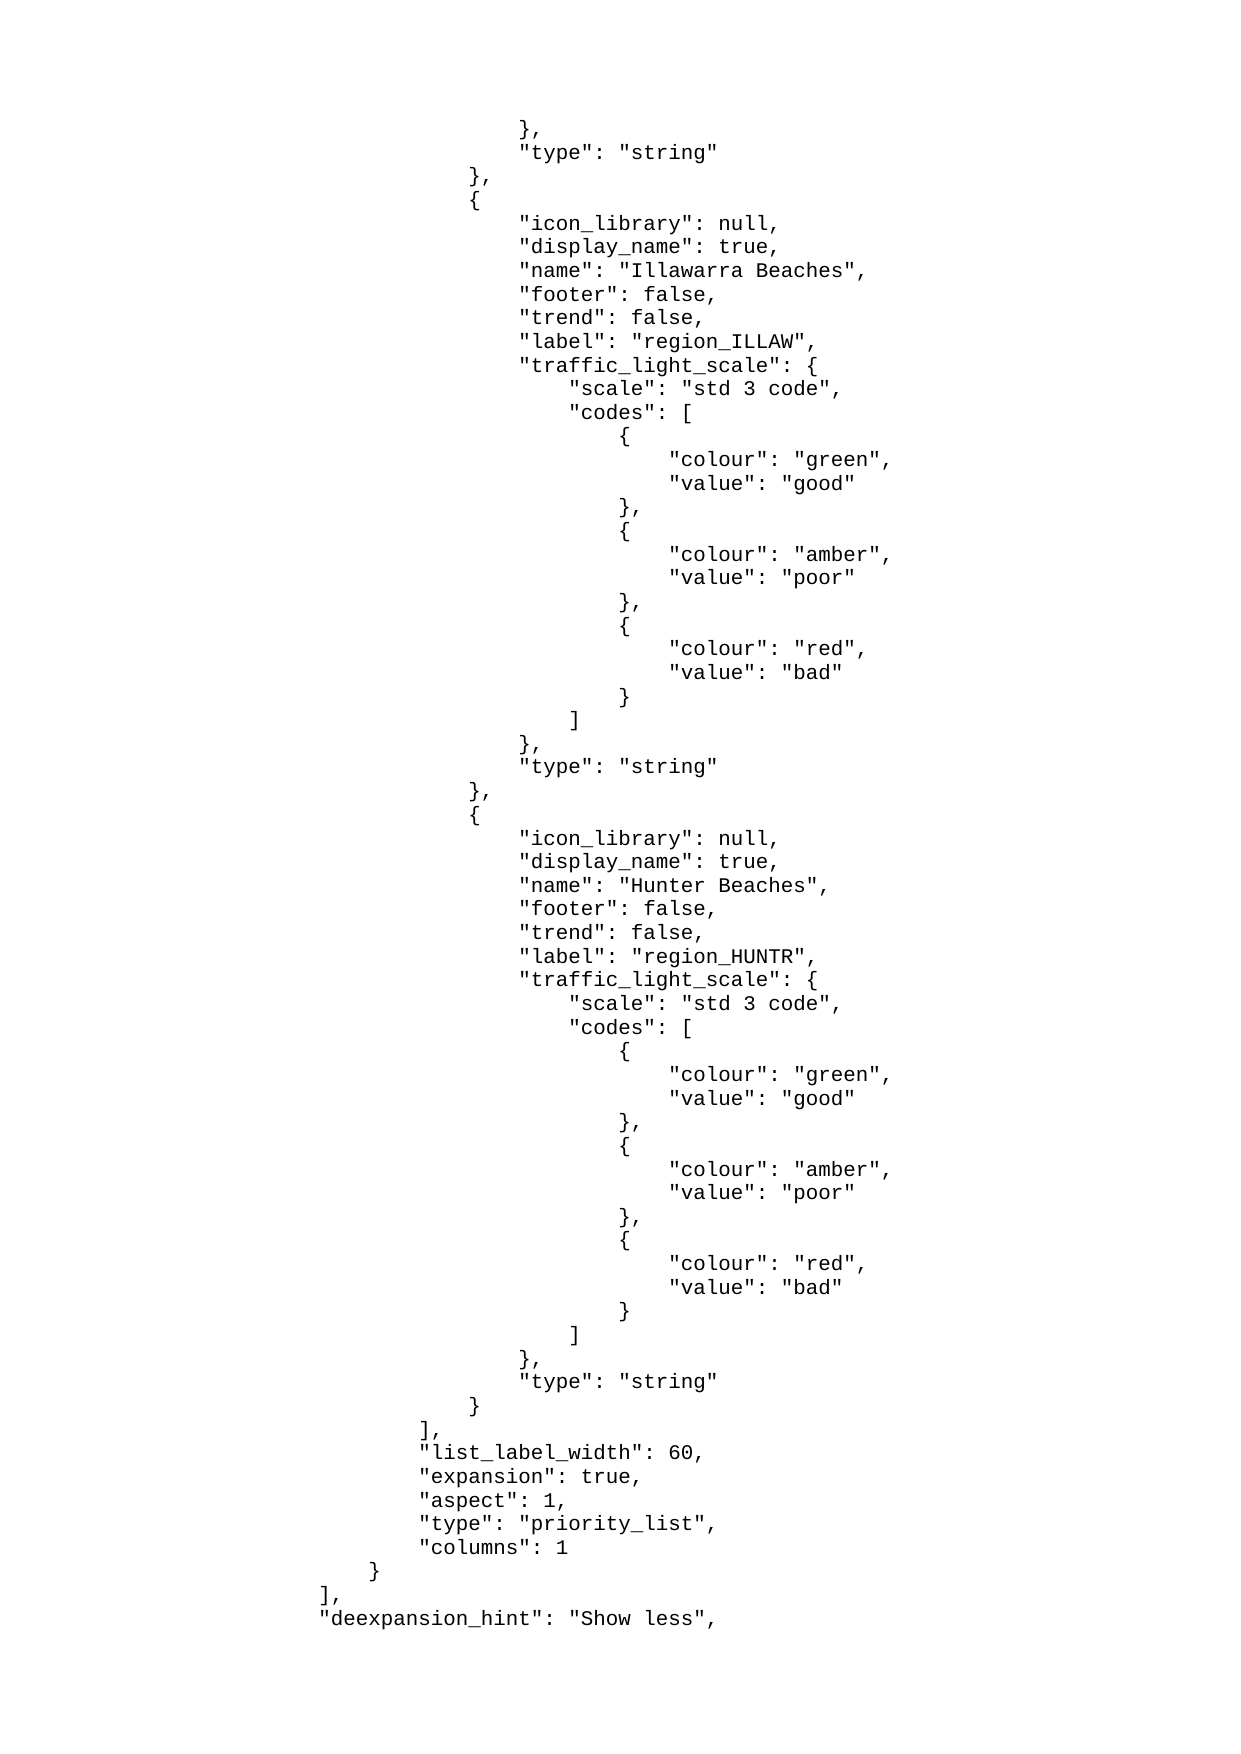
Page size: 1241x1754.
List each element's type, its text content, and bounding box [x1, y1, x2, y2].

text "trend": false, [118, 307, 1122, 331]
text "deexpansion_hint": "Show less", [118, 1608, 1122, 1631]
text { [118, 189, 1122, 213]
text } [118, 1395, 1122, 1419]
text "colour": "amber", [118, 544, 1122, 567]
text "value": "bad" [118, 1277, 1122, 1300]
text "display_name": true, [118, 236, 1122, 260]
text "codes": [ [118, 402, 1122, 426]
text { [118, 615, 1122, 638]
text "value": "poor" [118, 1182, 1122, 1206]
text } [118, 686, 1122, 709]
text "codes": [ [118, 1017, 1122, 1040]
text { [118, 520, 1122, 544]
text "colour": "red", [118, 638, 1122, 662]
text }, [118, 165, 1122, 189]
text "footer": false, [118, 898, 1122, 922]
text }, [118, 591, 1122, 615]
text "name": "Illawarra Beaches", [118, 260, 1122, 284]
text "display_name": true, [118, 851, 1122, 875]
text } [118, 1300, 1122, 1324]
text }, [118, 1206, 1122, 1229]
text ] [118, 1324, 1122, 1348]
text { [118, 1135, 1122, 1158]
text ], [118, 1419, 1122, 1442]
text "value": "poor" [118, 567, 1122, 591]
text "icon_library": null, [118, 213, 1122, 236]
text { [118, 1229, 1122, 1253]
text "colour": "amber", [118, 1158, 1122, 1182]
text "colour": "red", [118, 1253, 1122, 1277]
text "list_label_width": 60, [118, 1442, 1122, 1466]
text "traffic_light_scale": { [118, 969, 1122, 993]
text "aspect": 1, [118, 1489, 1122, 1513]
text "type": "priority_list", [118, 1513, 1122, 1537]
text "label": "region_HUNTR", [118, 946, 1122, 969]
text { [118, 1040, 1122, 1064]
text "colour": "green", [118, 449, 1122, 473]
text "label": "region_ILLAW", [118, 331, 1122, 354]
text "scale": "std 3 code", [118, 378, 1122, 402]
text "traffic_light_scale": { [118, 354, 1122, 378]
text "type": "string" [118, 1371, 1122, 1395]
text }, [118, 733, 1122, 757]
text "columns": 1 [118, 1537, 1122, 1561]
text }, [118, 496, 1122, 520]
text "value": "bad" [118, 662, 1122, 686]
text ] [118, 709, 1122, 733]
text }, [118, 1348, 1122, 1371]
text "value": "good" [118, 473, 1122, 496]
text "colour": "green", [118, 1064, 1122, 1088]
text }, [118, 118, 1122, 142]
text "icon_library": null, [118, 827, 1122, 851]
text "type": "string" [118, 757, 1122, 780]
text "footer": false, [118, 284, 1122, 307]
text { [118, 426, 1122, 449]
text "value": "good" [118, 1088, 1122, 1111]
text "type": "string" [118, 142, 1122, 165]
text }, [118, 1111, 1122, 1135]
text { [118, 804, 1122, 827]
text ], [118, 1584, 1122, 1608]
text "trend": false, [118, 922, 1122, 946]
text "name": "Hunter Beaches", [118, 875, 1122, 898]
text "expansion": true, [118, 1466, 1122, 1489]
text }, [118, 780, 1122, 804]
text "scale": "std 3 code", [118, 993, 1122, 1017]
text } [118, 1561, 1122, 1584]
